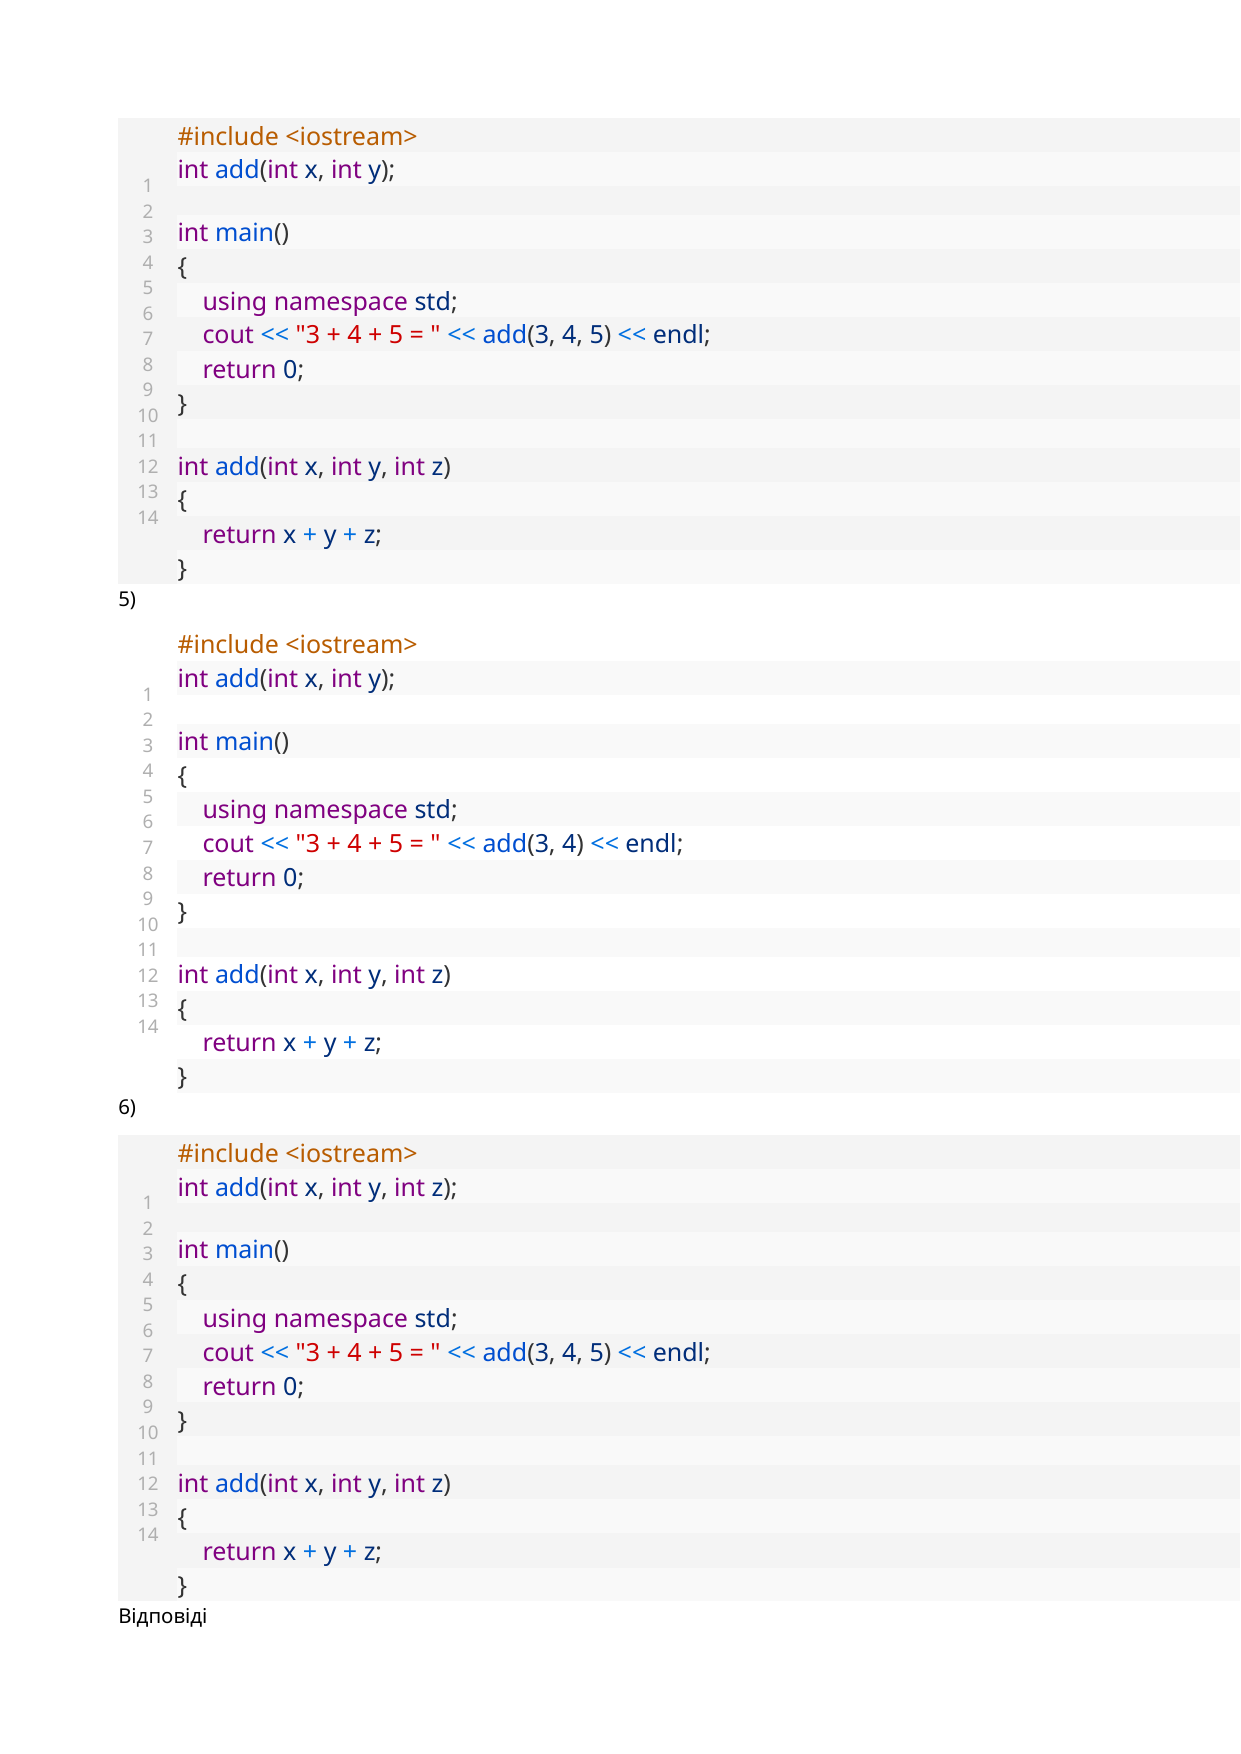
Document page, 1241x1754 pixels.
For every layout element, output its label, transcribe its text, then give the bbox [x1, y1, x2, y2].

table_header #include <iostream> int add(int x, int y); int main() { using namespace std; cout << "3 + 4 + 5 = " << add(3, 4, 5) << endl; return 0; } int add(int x, int y, int z) { return x + y + z; } [177, 249, 1240, 283]
table_header #include <iostream> int add(int x, int y); int main() { using namespace std; cout << "3 + 4 + 5 = " << add(3, 4) << endl; return 0; } int add(int x, int y, int z) { return x + y + z; } [177, 826, 1240, 860]
table_header #include <iostream> int add(int x, int y); int main() { using namespace std; cout << "3 + 4 + 5 = " << add(3, 4, 5) << endl; return 0; } int add(int x, int y, int z) { return x + y + z; } [177, 385, 1240, 419]
table_header 1 2 3 4 5 6 7 8 9 10 11 12 13 14 [118, 627, 177, 1093]
table_header #include <iostream> int add(int x, int y); int main() { using namespace std; cout << "3 + 4 + 5 = " << add(3, 4, 5) << endl; return 0; } int add(int x, int y, int z) { return x + y + z; } [177, 448, 1240, 482]
table_header #include <iostream> int add(int x, int y); int main() { using namespace std; cout << "3 + 4 + 5 = " << add(3, 4) << endl; return 0; } int add(int x, int y, int z) { return x + y + z; } [177, 1025, 1240, 1059]
text Відповіді [118, 1601, 1122, 1629]
table_header #include <iostream> int add(int x, int y); int main() { using namespace std; cout << "3 + 4 + 5 = " << add(3, 4, 5) << endl; return 0; } int add(int x, int y, int z) { return x + y + z; } [177, 516, 1240, 550]
table_header #include <iostream> int add(int x, int y, int z); int main() { using namespace std; cout << "3 + 4 + 5 = " << add(3, 4, 5) << endl; return 0; } int add(int x, int y, int z) { return x + y + z; } [177, 1266, 1240, 1300]
table_header #include <iostream> int add(int x, int y, int z); int main() { using namespace std; cout << "3 + 4 + 5 = " << add(3, 4, 5) << endl; return 0; } int add(int x, int y, int z) { return x + y + z; } [177, 1203, 1240, 1232]
table_header #include <iostream> int add(int x, int y, int z); int main() { using namespace std; cout << "3 + 4 + 5 = " << add(3, 4, 5) << endl; return 0; } int add(int x, int y, int z) { return x + y + z; } [177, 1533, 1240, 1568]
table_header #include <iostream> int add(int x, int y); int main() { using namespace std; cout << "3 + 4 + 5 = " << add(3, 4) << endl; return 0; } int add(int x, int y, int z) { return x + y + z; } [177, 894, 1240, 928]
table_header 1 2 3 4 5 6 7 8 9 10 11 12 13 14 [118, 118, 177, 584]
table_header 1 2 3 4 5 6 7 8 9 10 11 12 13 14 [118, 1135, 177, 1601]
table_header #include <iostream> int add(int x, int y); int main() { using namespace std; cout << "3 + 4 + 5 = " << add(3, 4, 5) << endl; return 0; } int add(int x, int y, int z) { return x + y + z; } [177, 317, 1240, 351]
table_header #include <iostream> int add(int x, int y, int z); int main() { using namespace std; cout << "3 + 4 + 5 = " << add(3, 4, 5) << endl; return 0; } int add(int x, int y, int z) { return x + y + z; } [177, 1402, 1240, 1436]
table_header #include <iostream> int add(int x, int y); int main() { using namespace std; cout << "3 + 4 + 5 = " << add(3, 4) << endl; return 0; } int add(int x, int y, int z) { return x + y + z; } [177, 758, 1240, 792]
table_header #include <iostream> int add(int x, int y); int main() { using namespace std; cout << "3 + 4 + 5 = " << add(3, 4, 5) << endl; return 0; } int add(int x, int y, int z) { return x + y + z; } [177, 186, 1240, 215]
table_header #include <iostream> int add(int x, int y); int main() { using namespace std; cout << "3 + 4 + 5 = " << add(3, 4) << endl; return 0; } int add(int x, int y, int z) { return x + y + z; } [177, 695, 1240, 724]
table_header #include <iostream> int add(int x, int y); int main() { using namespace std; cout << "3 + 4 + 5 = " << add(3, 4, 5) << endl; return 0; } int add(int x, int y, int z) { return x + y + z; } [177, 118, 1240, 152]
text 6) [118, 1093, 1122, 1121]
table_header #include <iostream> int add(int x, int y, int z); int main() { using namespace std; cout << "3 + 4 + 5 = " << add(3, 4, 5) << endl; return 0; } int add(int x, int y, int z) { return x + y + z; } [177, 1135, 1240, 1169]
table_header #include <iostream> int add(int x, int y); int main() { using namespace std; cout << "3 + 4 + 5 = " << add(3, 4) << endl; return 0; } int add(int x, int y, int z) { return x + y + z; } [177, 957, 1240, 991]
table_header #include <iostream> int add(int x, int y, int z); int main() { using namespace std; cout << "3 + 4 + 5 = " << add(3, 4, 5) << endl; return 0; } int add(int x, int y, int z) { return x + y + z; } [177, 1465, 1240, 1499]
text 5) [118, 584, 1122, 612]
table_header #include <iostream> int add(int x, int y, int z); int main() { using namespace std; cout << "3 + 4 + 5 = " << add(3, 4, 5) << endl; return 0; } int add(int x, int y, int z) { return x + y + z; } [177, 1334, 1240, 1368]
table_header #include <iostream> int add(int x, int y); int main() { using namespace std; cout << "3 + 4 + 5 = " << add(3, 4) << endl; return 0; } int add(int x, int y, int z) { return x + y + z; } [177, 627, 1240, 661]
